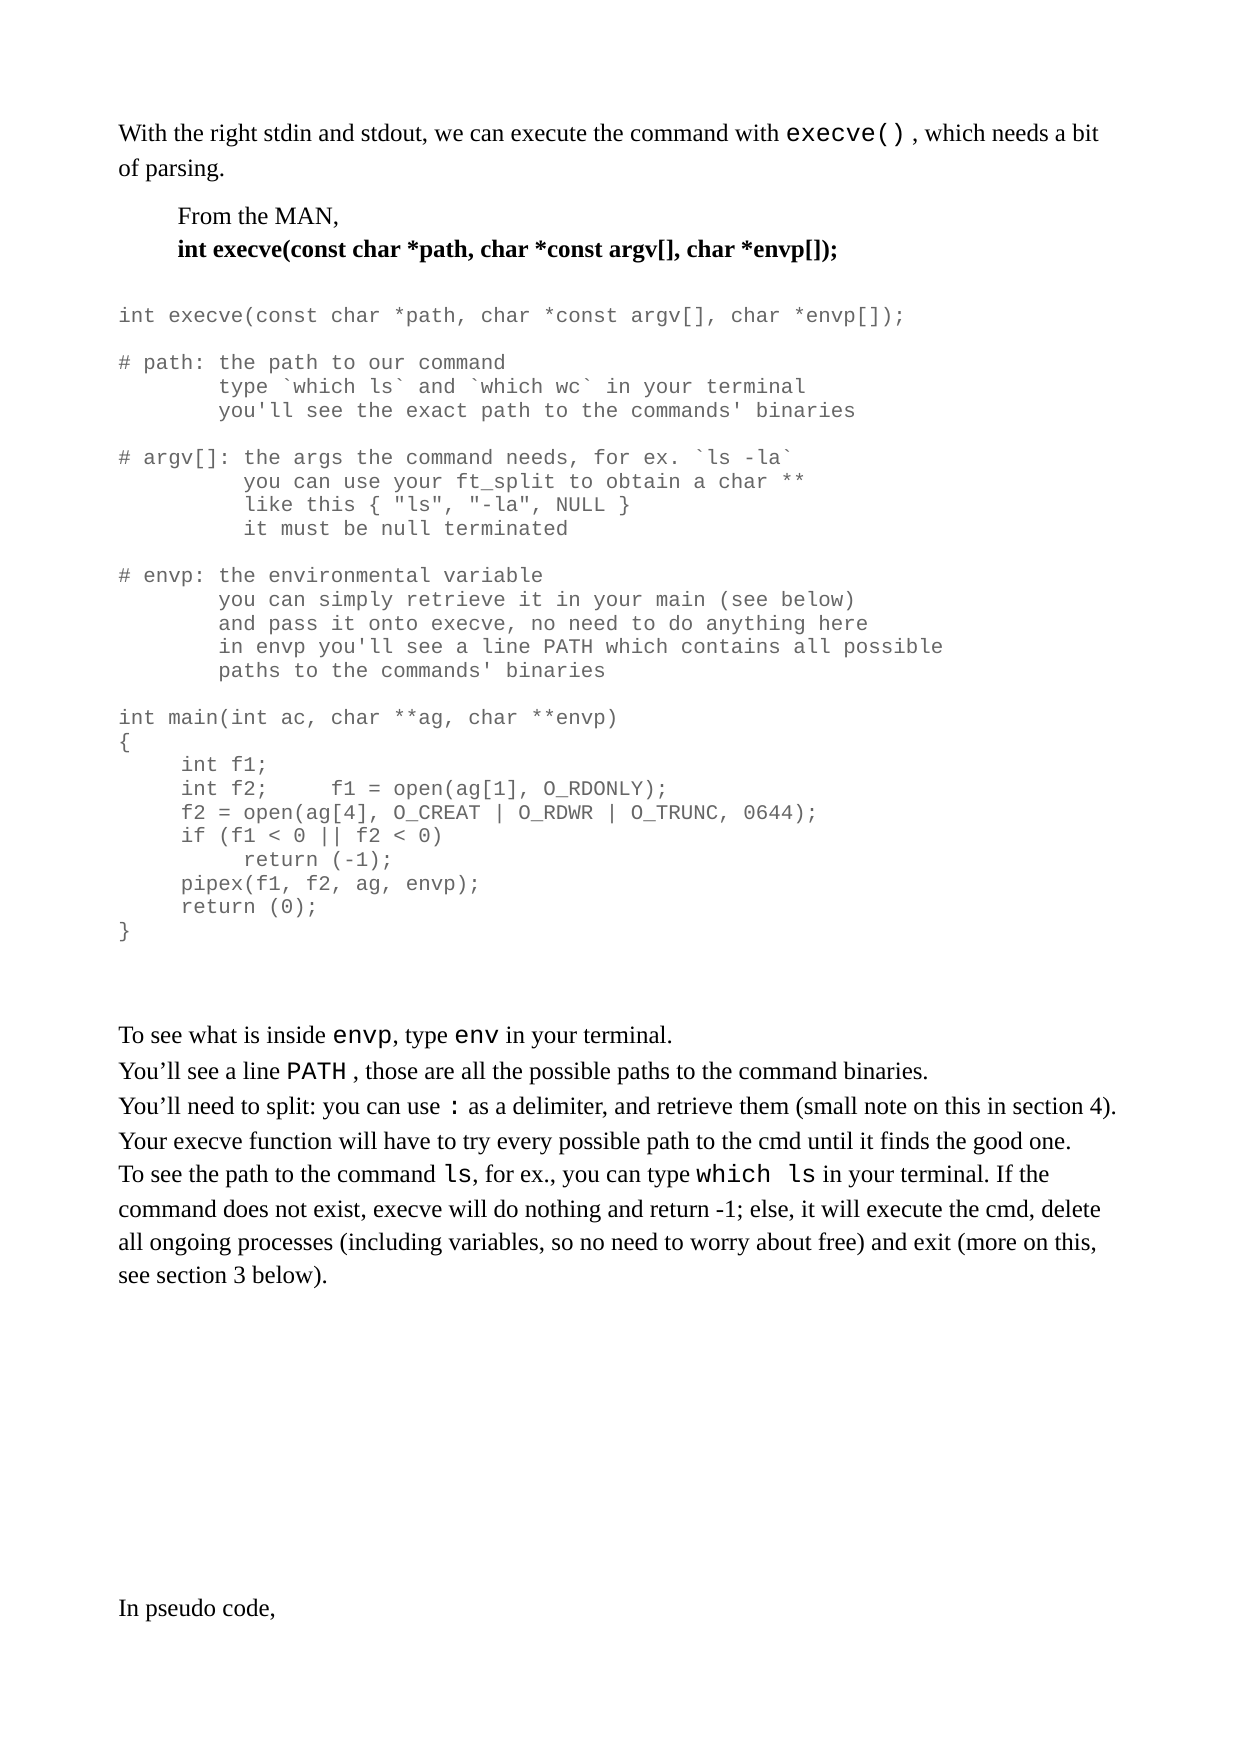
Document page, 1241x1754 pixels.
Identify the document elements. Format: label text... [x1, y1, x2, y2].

text if (f1 < 0 || f2 < 0) [118, 825, 1122, 849]
text type `which ls` and `which wc` in your terminal [118, 376, 1122, 400]
text In pseudo code, [118, 1593, 1122, 1622]
text # argv[]: the args the command needs, for ex. `ls -la` [118, 447, 1122, 471]
text pipex(f1, f2, ag, envp); [118, 873, 1122, 896]
text To see what is inside envp, type env in your terminal. You’ll see a line PATH , those are all the possible paths to the command binaries. You’ll need to split: you can use : as a delimiter, and retrieve them (small note on this in section 4). Your execve function will have to try every possible path to the cmd until it finds the good one. To see the path to the command ls, for ex., you can type which ls in your terminal. If the command does not exist, execve will do nothing and return -1; else, it will execute the cmd, delete all ongoing processes (including variables, so no need to worry about free) and exit (more on this, see section 3 below). [118, 1021, 1122, 1289]
text like this { "ls", "-la", NULL } [118, 494, 1122, 518]
text in envp you'll see a line PATH which contains all possible [118, 636, 1122, 660]
text int f2; f1 = open(ag[1], O_RDONLY); [118, 778, 1122, 802]
text int main(int ac, char **ag, char **envp) [118, 707, 1122, 731]
text it must be null terminated [118, 518, 1122, 542]
text With the right stdin and stdout, we can execute the command with execve() , which needs a bit of parsing. [118, 118, 1122, 182]
text # envp: the environmental variable [118, 565, 1122, 589]
text # path: the path to our command [118, 352, 1122, 376]
text paths to the commands' binaries [118, 660, 1122, 683]
text } [118, 920, 1122, 943]
text f2 = open(ag[4], O_CREAT | O_RDWR | O_TRUNC, 0644); [118, 802, 1122, 825]
text return (-1); [118, 849, 1122, 873]
text int f1; [118, 754, 1122, 778]
text you can use your ft_split to obtain a char ** [118, 471, 1122, 494]
text you'll see the exact path to the commands' binaries [118, 400, 1122, 423]
text From the MAN, int execve(const char *path, char *const argv[], char *envp[]); [177, 201, 1063, 263]
text { [118, 731, 1122, 754]
text int execve(const char *path, char *const argv[], char *envp[]); [118, 305, 1122, 329]
text and pass it onto execve, no need to do anything here [118, 612, 1122, 636]
text you can simply retrieve it in your main (see below) [118, 589, 1122, 612]
text return (0); [118, 896, 1122, 920]
